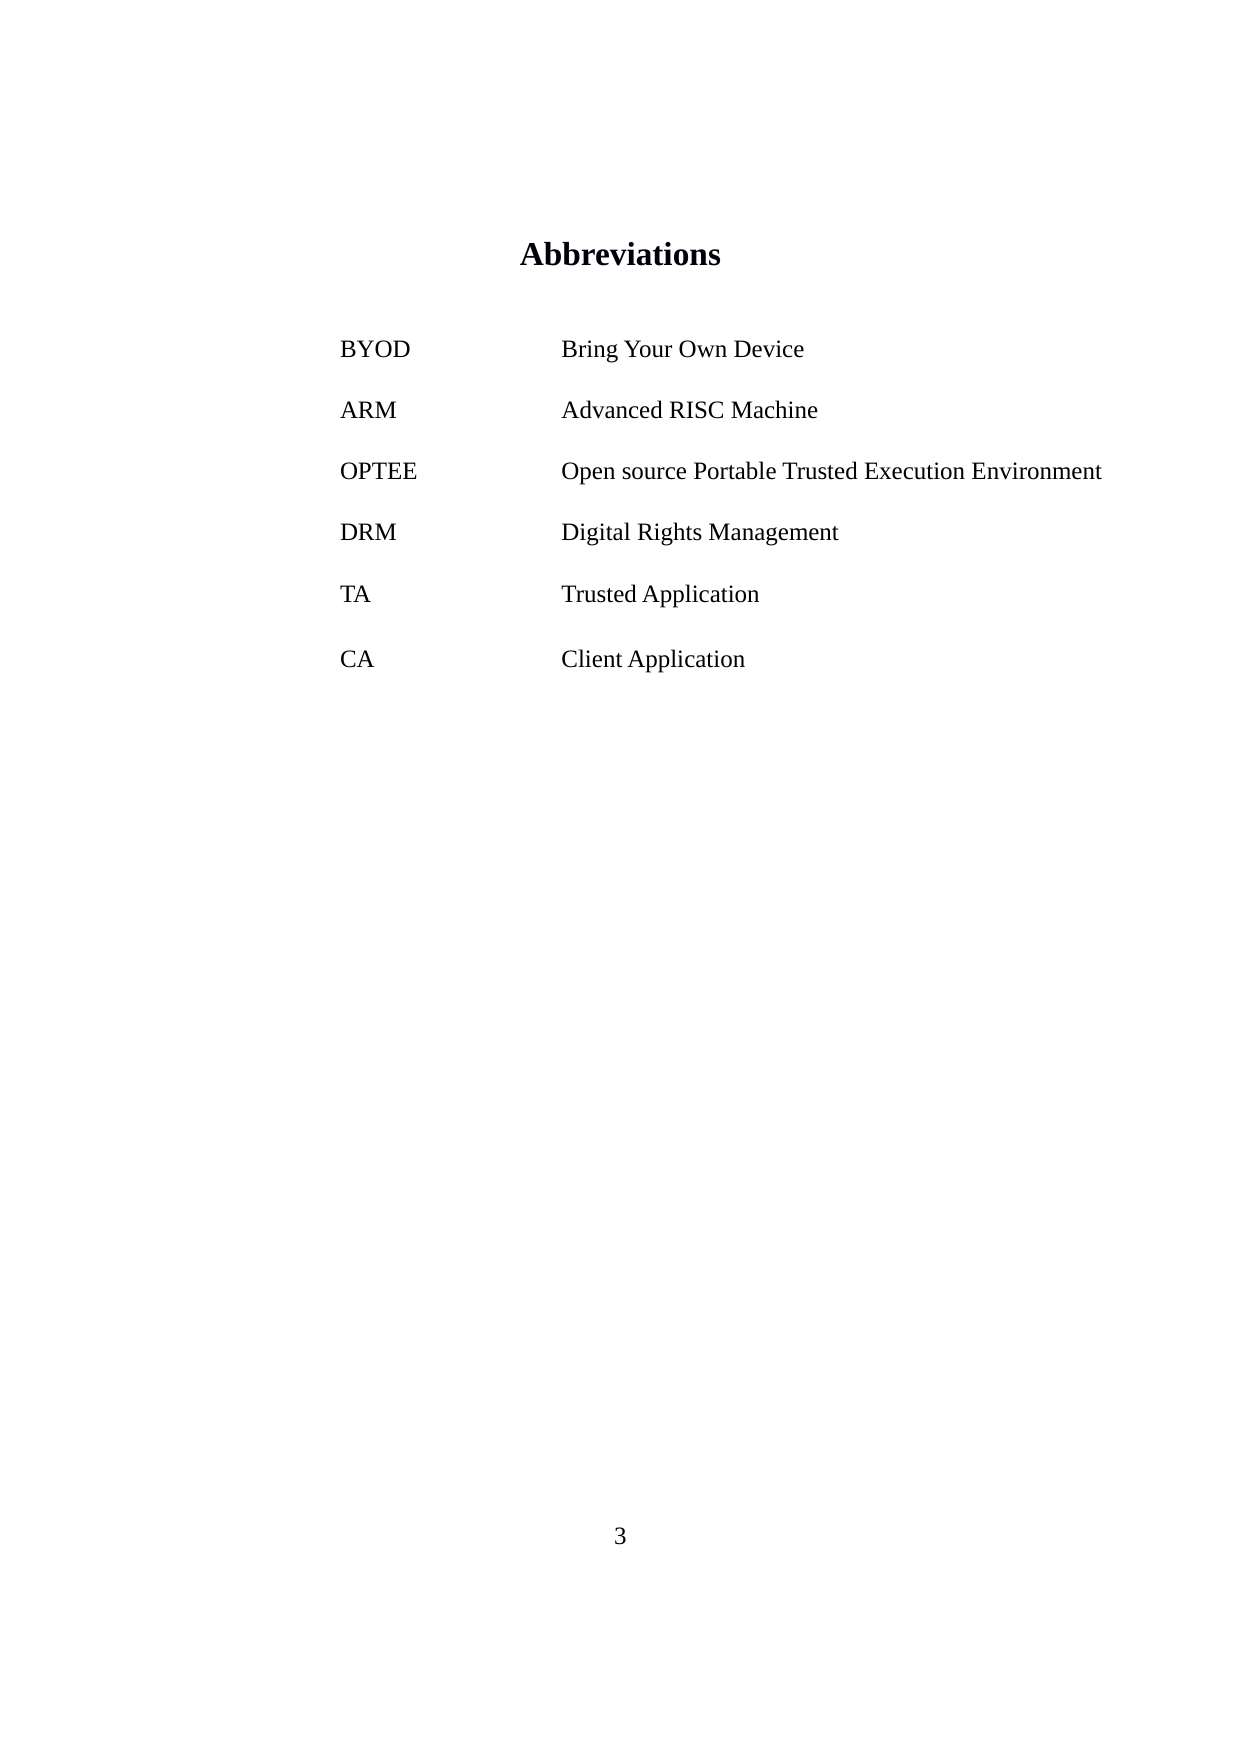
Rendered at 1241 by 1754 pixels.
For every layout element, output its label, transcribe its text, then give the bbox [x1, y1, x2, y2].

title TA Trusted Application [118, 579, 1122, 607]
title OPTEE Open source Portable Trusted Execution Environment [118, 456, 1122, 485]
title DRM Digital Rights Management [118, 517, 1122, 546]
title ARM Advanced RISC Machine [118, 395, 1122, 424]
title CA Client Application [118, 640, 1122, 707]
title BYOD Bring Your Own Device [118, 334, 1122, 362]
subtitle Abbreviations [77, 234, 1122, 272]
